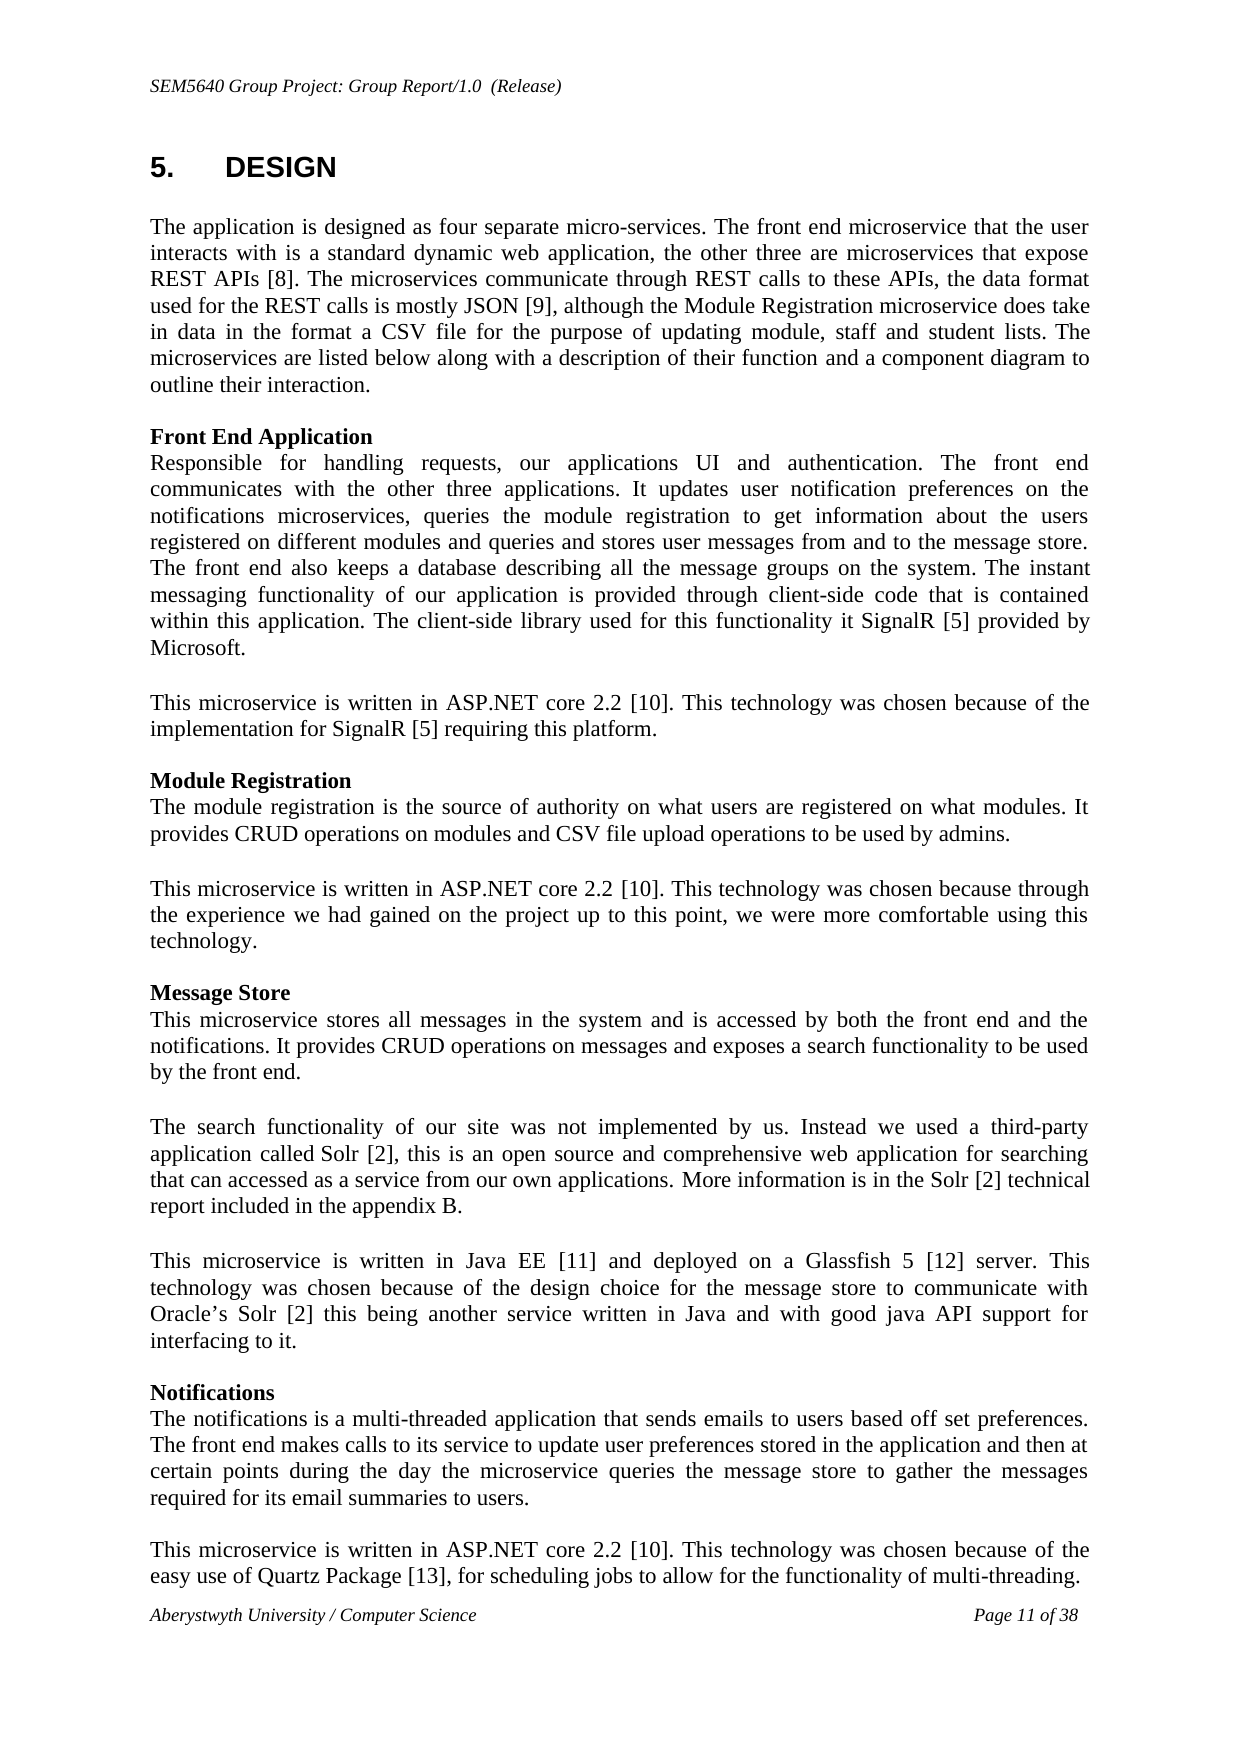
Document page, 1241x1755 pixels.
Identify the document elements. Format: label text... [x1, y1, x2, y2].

text Front End Application [150, 423, 1090, 449]
text This microservice is written in Java EE [11] and deployed on a Glassfish 5 [12] server. This technology was chosen because of the design choice for the message store to communicate with Oracle’s Solr [2] this being another service written in Java and with good java API support for interfacing to it. [150, 1248, 1090, 1353]
text This microservice is written in ASP.NET core 2.2 [10]. This technology was chosen because through the experience we had gained on the project up to this point, we were more comfortable using this technology. [150, 875, 1090, 954]
text This microservice is written in ASP.NET core 2.2 [10]. This technology was chosen because of the implementation for SignalR [5] requiring this platform. [150, 689, 1090, 741]
text Notifications [150, 1378, 1090, 1405]
text The notifications is a multi-threaded application that sends emails to users based off set preferences. The front end makes calls to its service to update user preferences stored in the application and then at certain points during the day the microservice queries the message store to gather the messages required for its email summaries to users. [150, 1405, 1090, 1510]
text This microservice is written in ASP.NET core 2.2 [10]. This technology was chosen because of the easy use of Quartz Package [13], for scheduling jobs to allow for the functionality of multi-threading. [150, 1536, 1090, 1588]
text The application is designed as four separate micro-services. The front end microservice that the user interacts with is a standard dynamic web application, the other three are microservices that expose REST APIs [8]. The microservices communicate through REST calls to these APIs, the data format used for the REST calls is mostly JSON [9], although the Module Registration microservice does take in data in the format a CSV file for the purpose of updating module, staff and student lists. The microservices are listed below along with a description of their function and a component diagram to outline their interaction. [150, 213, 1090, 397]
text Message Store [150, 979, 1090, 1006]
text The module registration is the source of authority on what users are registered on what modules. It provides CRUD operations on modules and CSV file upload operations to be used by admins. [150, 793, 1090, 846]
text Module Registration [150, 767, 1090, 793]
text Responsible for handling requests, our applications UI and authentication. The front end communicates with the other three applications. It updates user notification preferences on the notifications microservices, queries the module registration to get information about the users registered on different modules and queries and stores user messages from and to the message store. The front end also keeps a database describing all the message groups on the system. The instant messaging functionality of our application is provided through client-side code that is contained within this application. The client-side library used for this functionality it SignalR [5] provided by Microsoft. [150, 449, 1090, 660]
subtitle Design [150, 150, 1090, 183]
text The search functionality of our site was not implemented by us. Instead we used a third-party application called Solr [2], this is an open source and comprehensive web application for searching that can accessed as a service from our own applications. More information is in the Solr [2] technical report included in the appendix B. [150, 1113, 1090, 1219]
text This microservice stores all messages in the system and is accessed by both the front end and the notifications. It provides CRUD operations on messages and exposes a search functionality to be used by the front end. [150, 1006, 1090, 1085]
